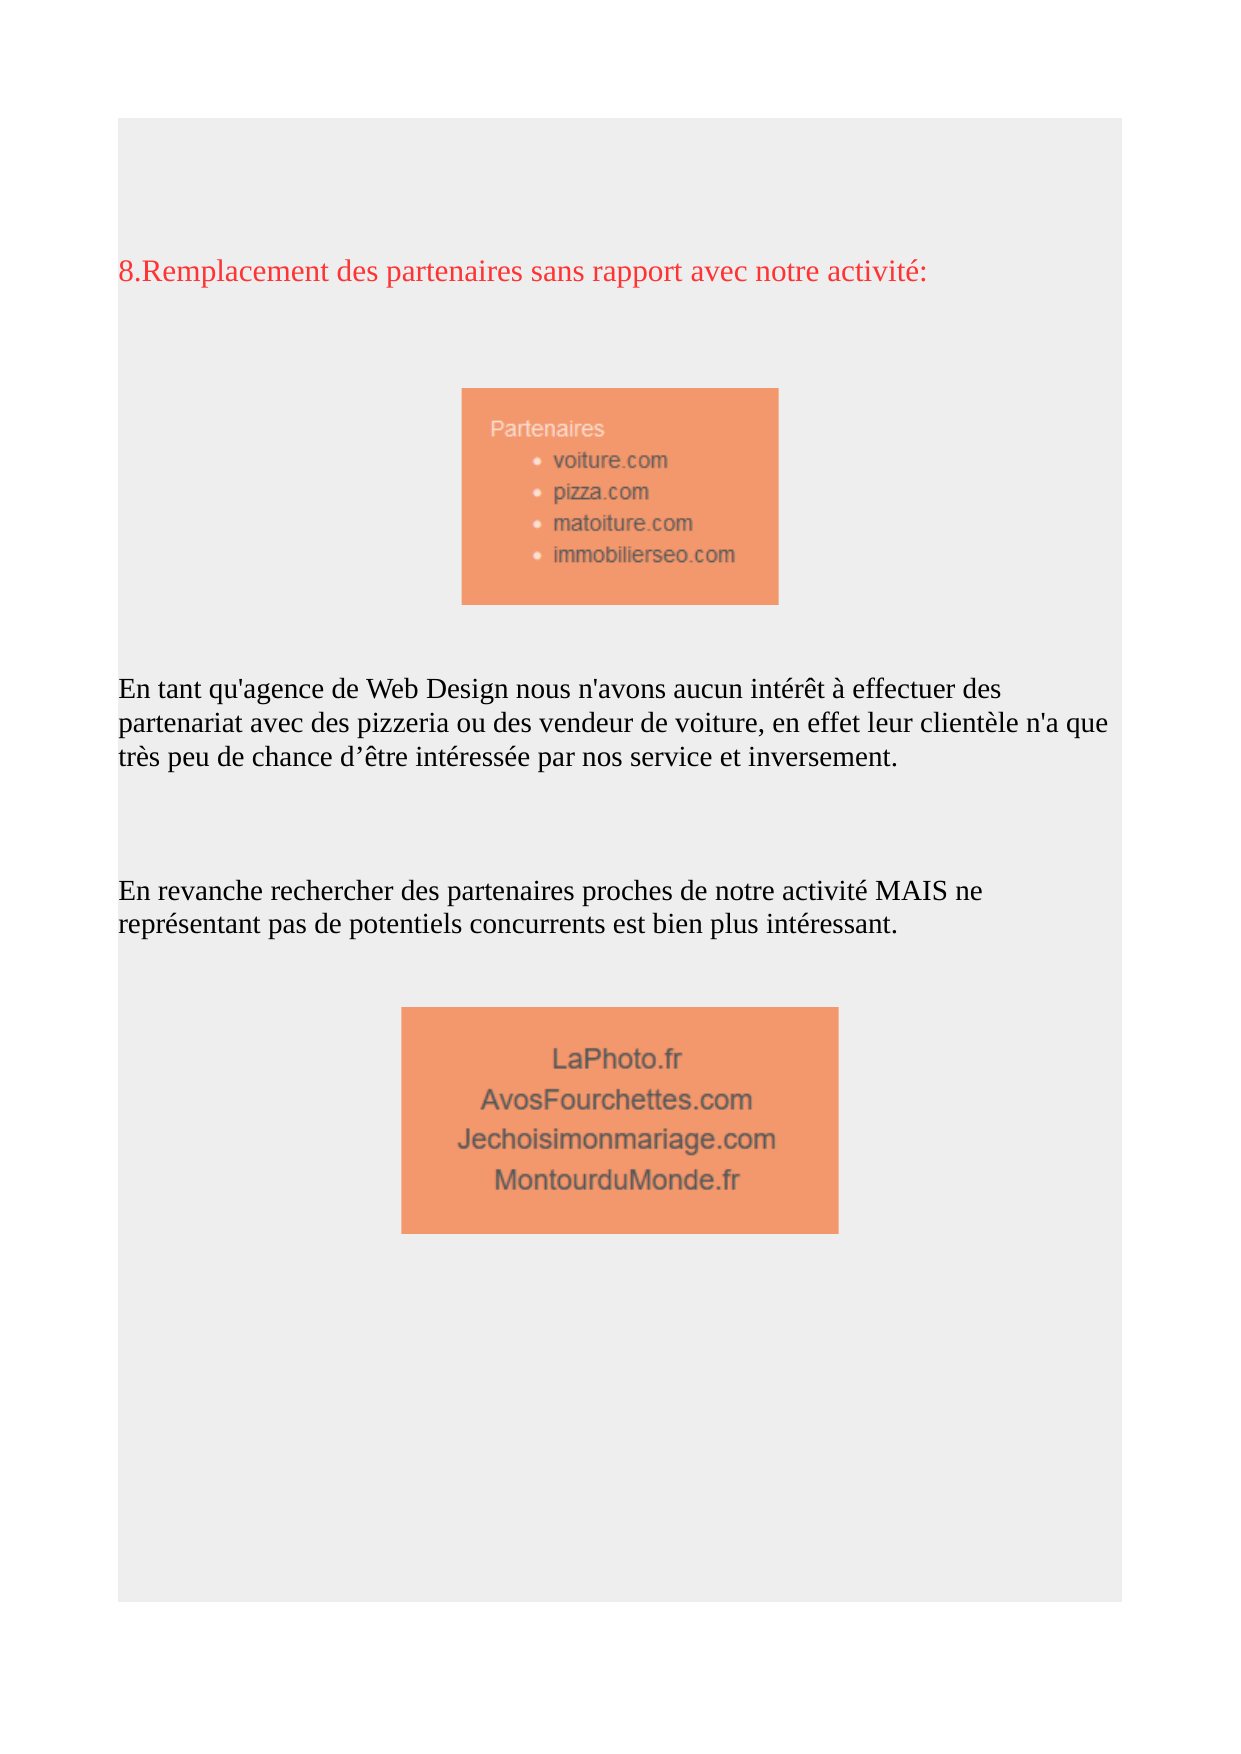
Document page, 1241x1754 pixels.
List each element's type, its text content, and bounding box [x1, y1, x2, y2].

text En revanche rechercher des partenaires proches de notre activité MAIS ne représentant pas de potentiels concurrents est bien plus intéressant. [118, 873, 1122, 940]
text 8.Remplacement des partenaires sans rapport avec notre activité: [118, 252, 1122, 288]
text En tant qu'agence de Web Design nous n'avons aucun intérêt à effectuer des partenariat avec des pizzeria ou des vendeur de voiture, en effet leur clientèle n'a que très peu de chance d’être intéressée par nos service et inversement. [118, 672, 1122, 772]
picture [401, 1007, 839, 1234]
picture [461, 388, 779, 605]
